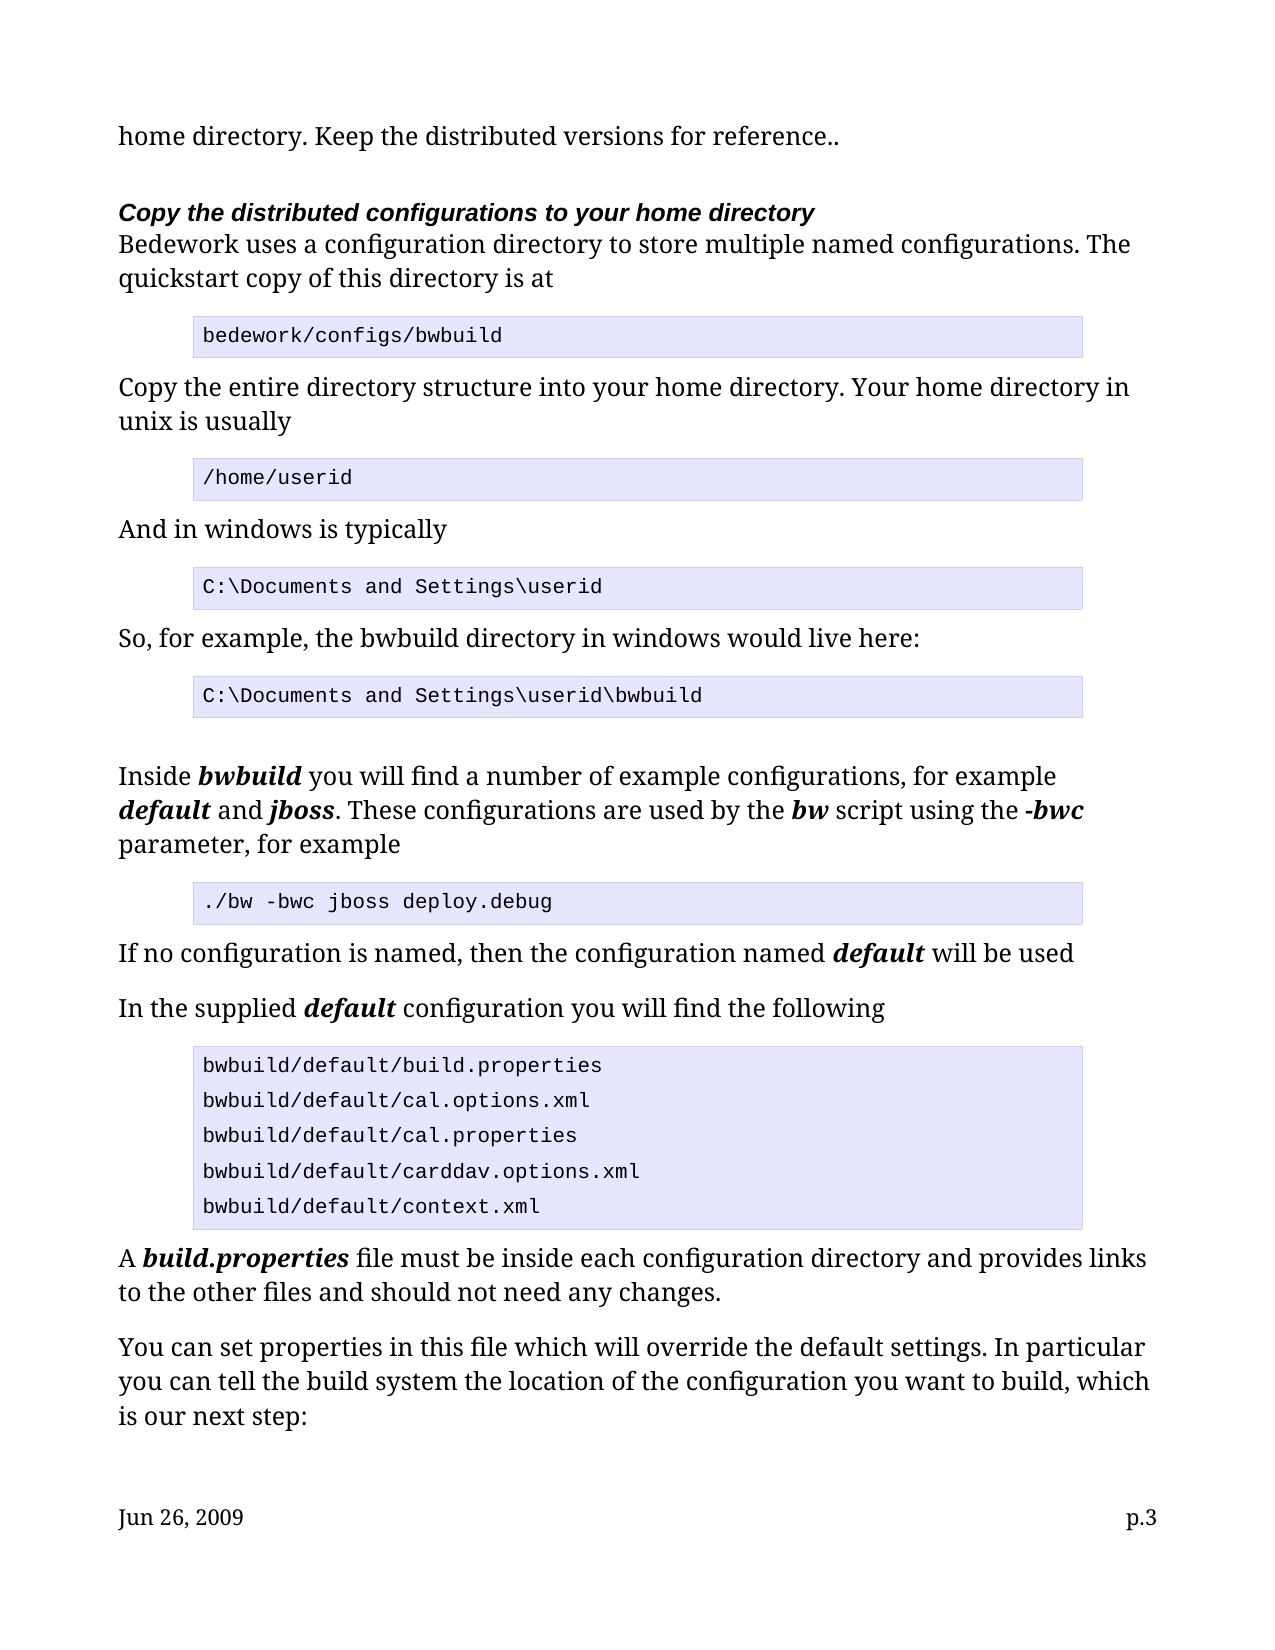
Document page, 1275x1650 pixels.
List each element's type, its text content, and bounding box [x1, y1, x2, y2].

text C:\Documents and Settings\userid [194, 568, 1082, 609]
text bwbuild/default/carddav.options.xml [194, 1152, 1082, 1184]
text Copy the entire directory structure into your home directory. Your home directory in unix is usually [118, 369, 1157, 437]
text You can set properties in this file which will override the default settings. In particular you can tell the build system the location of the configuration you want to build, which is our next step: [118, 1330, 1157, 1432]
text bwbuild/default/build.properties [194, 1047, 1082, 1078]
subtitle Copy the distributed configurations to your home directory [118, 199, 1157, 226]
text C:\Documents and Settings\userid\bwbuild [194, 677, 1082, 717]
text bwbuild/default/cal.options.xml [194, 1081, 1082, 1114]
text If no configuration is named, then the configuration named default will be used [118, 935, 1157, 969]
text Inside bwbuild you will find a number of example configurations, for example default and jboss. These configurations are used by the bw script using the -bwc parameter, for example [118, 759, 1157, 861]
text home directory. Keep the distributed versions for reference.. [118, 118, 1157, 152]
text bedework/configs/bwbuild [194, 317, 1082, 357]
text A build.properties file must be inside each configuration directory and provides links to the other files and should not need any changes. [118, 1241, 1157, 1309]
text ./bw -bwc jboss deploy.debug [194, 883, 1082, 924]
text /home/userid [194, 459, 1082, 500]
text So, for example, the bwbuild directory in windows would live here: [118, 621, 1157, 654]
text In the supplied default configuration you will find the following [118, 991, 1157, 1024]
text Bedework uses a configuration directory to store multiple named configurations. The quickstart copy of this directory is at [118, 226, 1157, 294]
text And in windows is typically [118, 512, 1157, 546]
text bwbuild/default/cal.properties [194, 1116, 1082, 1149]
text bwbuild/default/context.xml [194, 1187, 1082, 1229]
